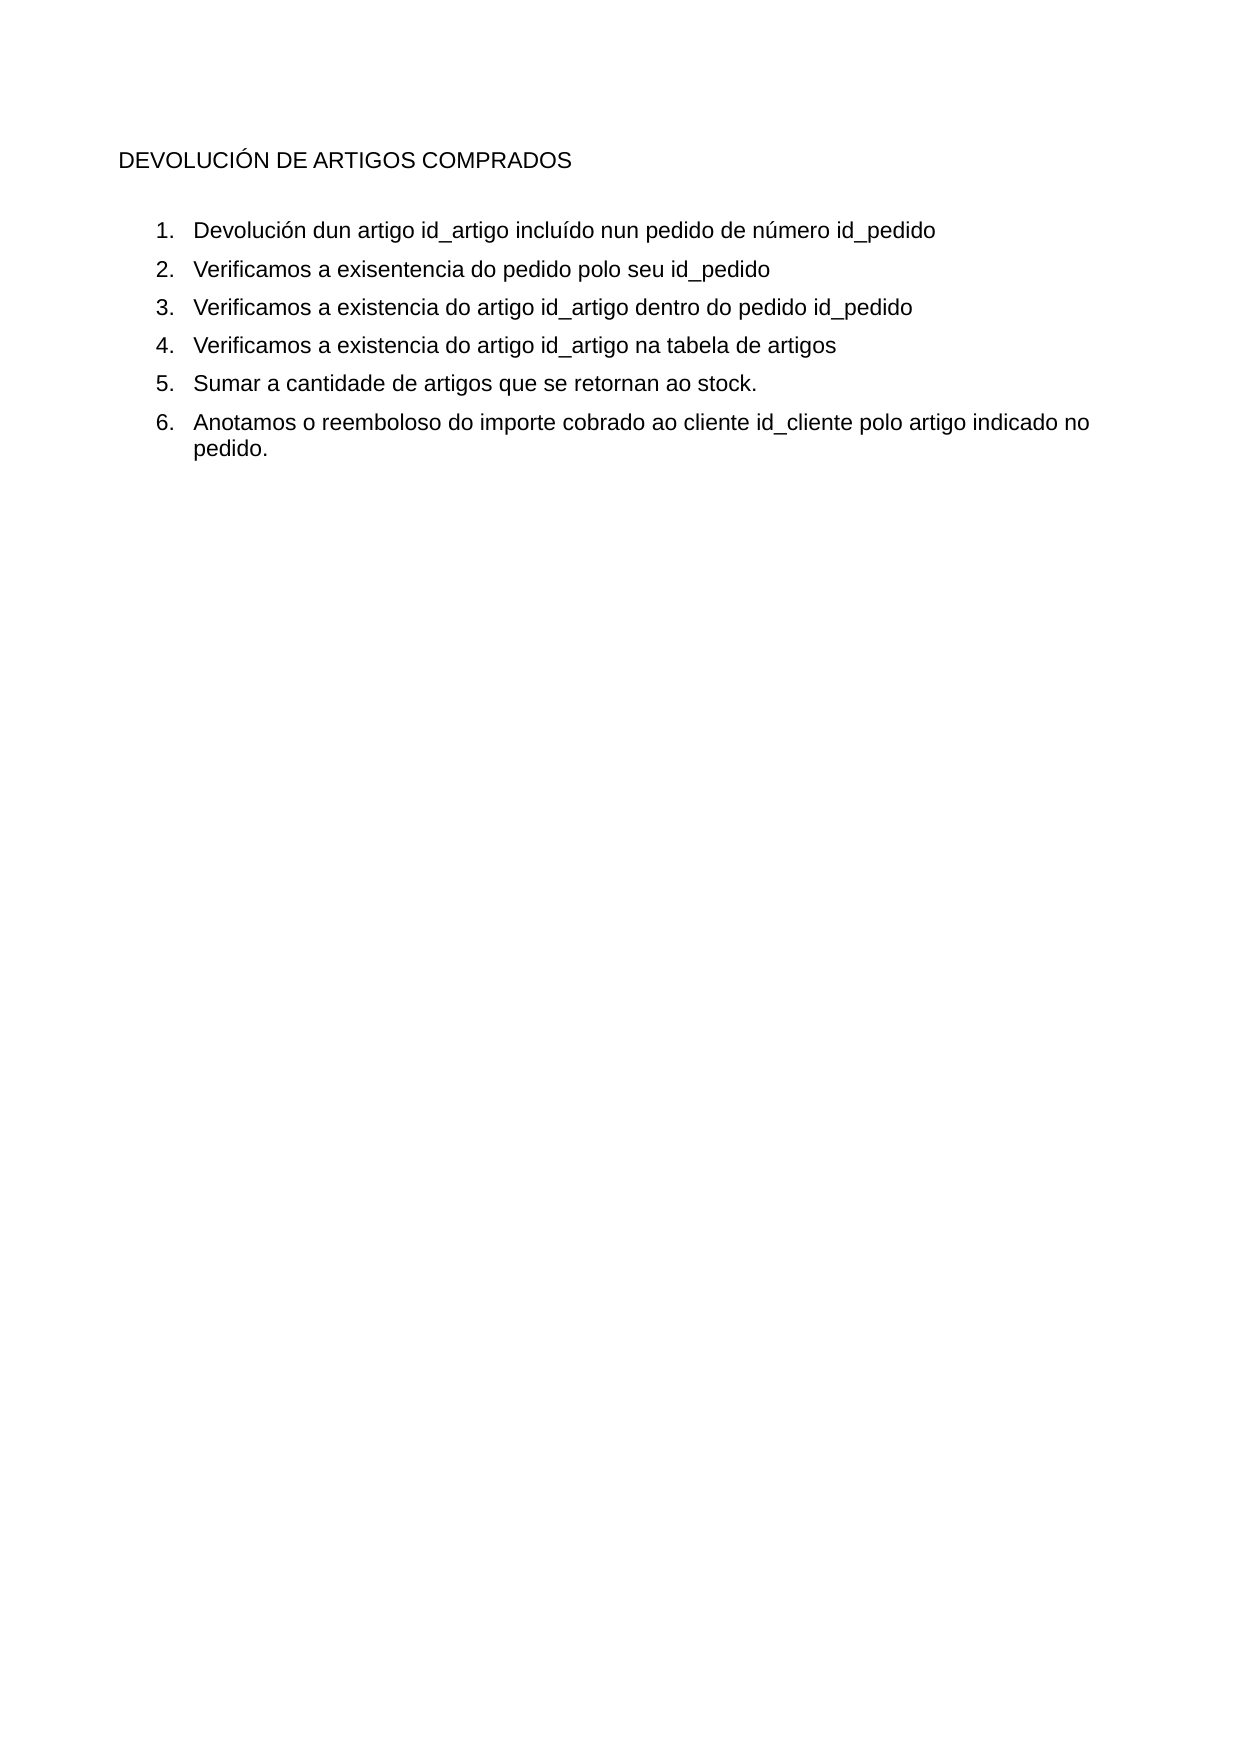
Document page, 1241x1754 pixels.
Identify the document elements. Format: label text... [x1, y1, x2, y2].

text DEVOLUCIÓN DE ARTIGOS COMPRADOS [118, 147, 1122, 173]
list Anotamos o reemboloso do importe cobrado ao cliente id_cliente polo artigo indicado no pedido. [156, 408, 1122, 461]
list Verificamos a existencia do artigo id_artigo na tabela de artigos [156, 332, 1122, 358]
list Verificamos a exisentencia do pedido polo seu id_pedido [156, 256, 1122, 282]
list Devolución dun artigo id_artigo incluído nun pedido de número id_pedido [156, 217, 1122, 244]
list Verificamos a existencia do artigo id_artigo dentro do pedido id_pedido [156, 294, 1122, 320]
list Sumar a cantidade de artigos que se retornan ao stock. [156, 370, 1122, 397]
